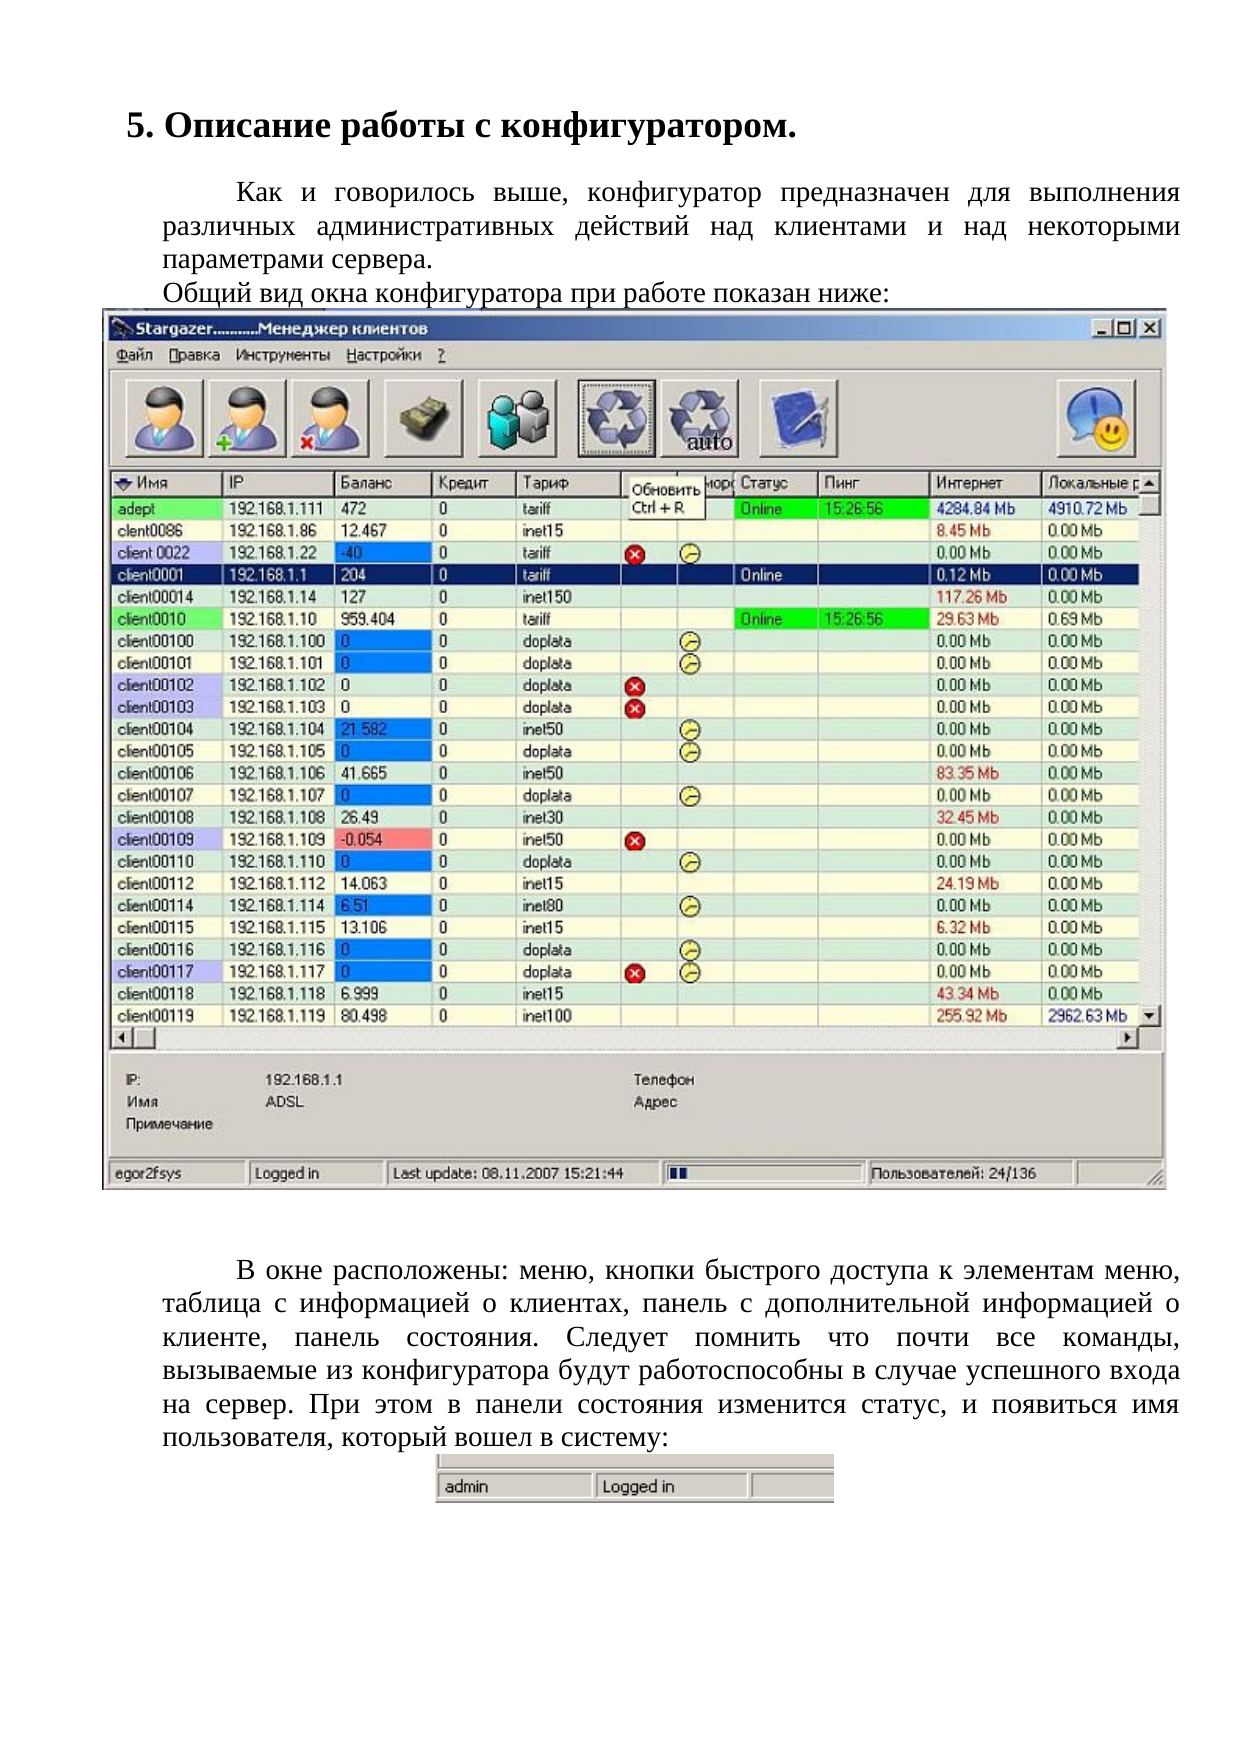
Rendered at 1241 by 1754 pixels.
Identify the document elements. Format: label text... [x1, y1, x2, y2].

picture [435, 1454, 834, 1503]
list Описание работы с конфигуратором. [126, 102, 1181, 145]
text В окне расположены: меню, кнопки быстрого доступа к элементам меню, таблица с информацией о клиентах, панель с дополнительной информацией о клиенте, панель состояния. Следует помнить что почти все команды, вызываемые из конфигуратора будут работоспособны в случае успешного входа на сервер. При этом в панели состояния изменится статус, и появиться имя пользователя, который вошел в систему: [162, 1252, 1181, 1453]
text Общий вид окна конфигуратора при работе показан ниже: [88, 275, 1181, 308]
picture [102, 308, 1168, 1190]
text Как и говорилось выше, конфигуратор предназначен для выполнения различных административных действий над клиентами и над некоторыми параметрами сервера. [162, 174, 1181, 275]
